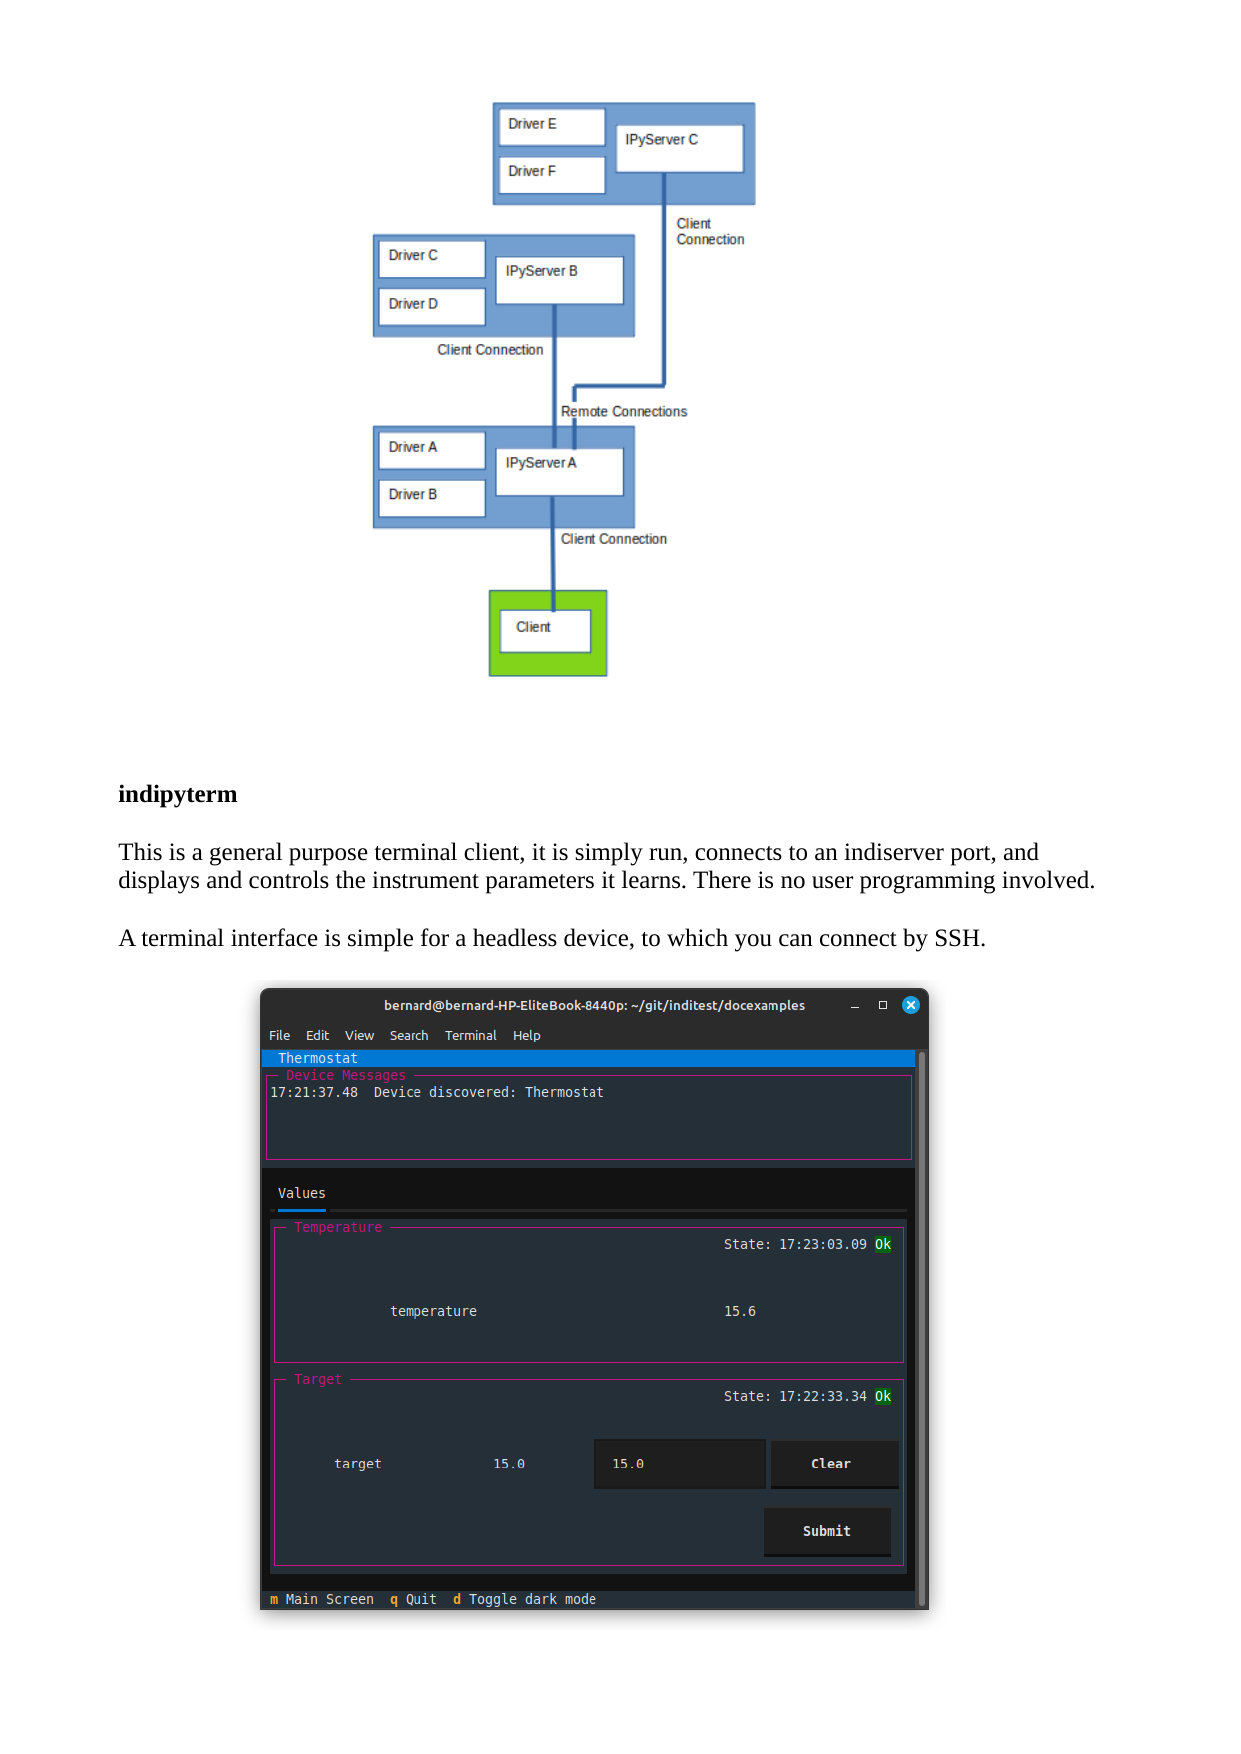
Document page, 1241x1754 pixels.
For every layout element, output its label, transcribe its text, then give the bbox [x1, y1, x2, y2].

text This is a general purpose terminal client, it is simply run, connects to an indiserver port, and displays and controls the instrument parameters it learns. There is no user programming involved. [118, 837, 1122, 894]
text A terminal interface is simple for a headless device, to which you can connect by SSH. [118, 923, 1122, 952]
picture [237, 980, 947, 1630]
text indipyterm [118, 779, 1122, 808]
picture [339, 71, 786, 703]
